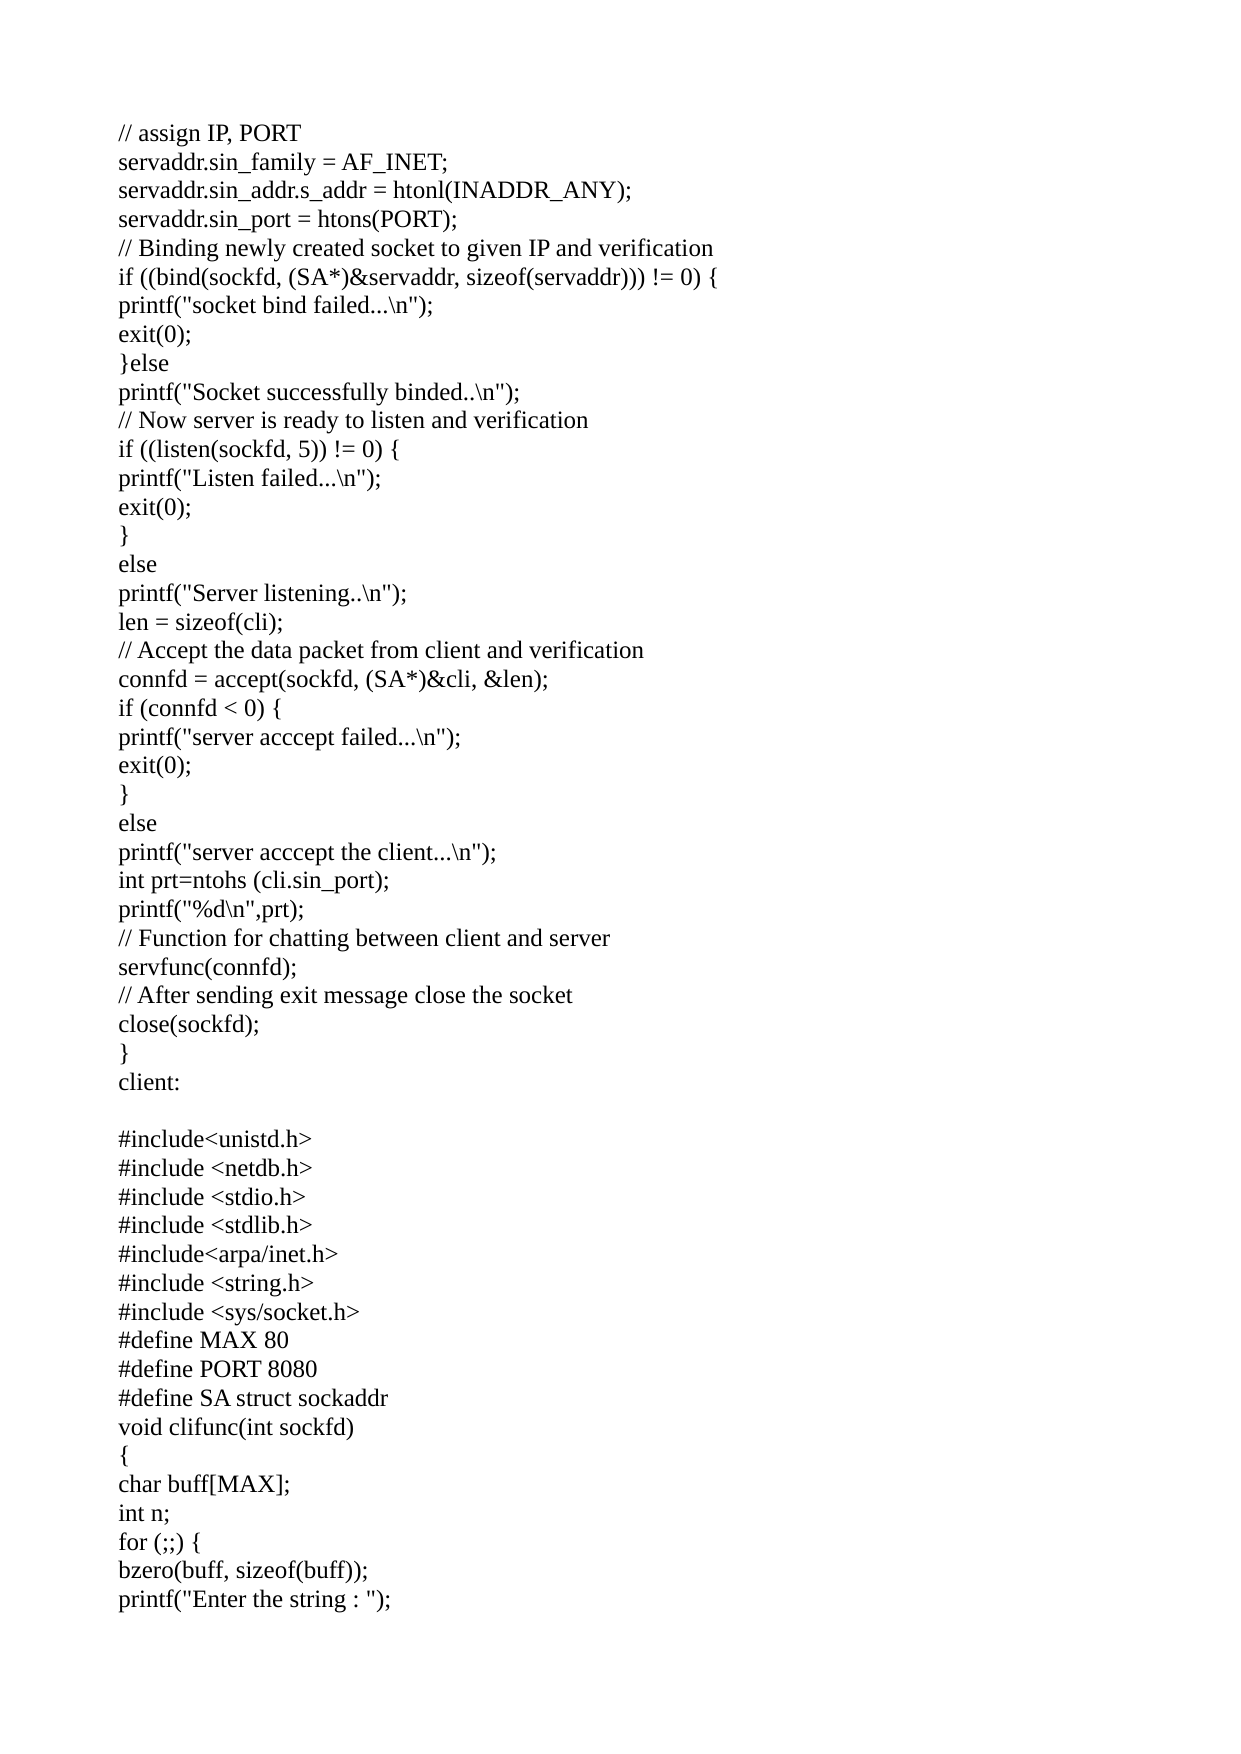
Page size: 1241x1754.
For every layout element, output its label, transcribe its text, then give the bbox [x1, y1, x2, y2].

text #include <stdio.h> [118, 1182, 1122, 1211]
text else [118, 549, 1122, 578]
text printf("socket bind failed...\n"); [118, 291, 1122, 319]
text servfunc(connfd); [118, 952, 1122, 981]
text #define SA struct sockaddr [118, 1383, 1122, 1412]
text #define MAX 80 [118, 1326, 1122, 1354]
text connfd = accept(sockfd, (SA*)&cli, &len); [118, 664, 1122, 693]
text // Now server is ready to listen and verification [118, 406, 1122, 434]
text } [118, 1038, 1122, 1067]
text client: [118, 1067, 1122, 1096]
text #include <sys/socket.h> [118, 1297, 1122, 1326]
text // assign IP, PORT [118, 118, 1122, 147]
text } [118, 521, 1122, 549]
text #include<arpa/inet.h> [118, 1239, 1122, 1268]
text char buff[MAX]; [118, 1469, 1122, 1498]
text printf("%d\n",prt); [118, 894, 1122, 923]
text exit(0); [118, 751, 1122, 779]
text int prt=ntohs (cli.sin_port); [118, 866, 1122, 894]
text printf("server acccept failed...\n"); [118, 722, 1122, 751]
text if ((bind(sockfd, (SA*)&servaddr, sizeof(servaddr))) != 0) { [118, 262, 1122, 291]
text // Accept the data packet from client and verification [118, 636, 1122, 664]
text }else [118, 348, 1122, 377]
text printf("Enter the string : "); [118, 1584, 1122, 1613]
text len = sizeof(cli); [118, 607, 1122, 636]
text if ((listen(sockfd, 5)) != 0) { [118, 434, 1122, 463]
text printf("Listen failed...\n"); [118, 463, 1122, 492]
text #include<unistd.h> [118, 1124, 1122, 1153]
text #include <string.h> [118, 1268, 1122, 1297]
text int n; [118, 1498, 1122, 1527]
text bzero(buff, sizeof(buff)); [118, 1556, 1122, 1584]
text else [118, 808, 1122, 837]
text { [118, 1441, 1122, 1469]
text printf("server acccept the client...\n"); [118, 837, 1122, 866]
text exit(0); [118, 319, 1122, 348]
text // Function for chatting between client and server [118, 923, 1122, 952]
text #include <netdb.h> [118, 1153, 1122, 1182]
text printf("Socket successfully binded..\n"); [118, 377, 1122, 406]
text // Binding newly created socket to given IP and verification [118, 233, 1122, 262]
text servaddr.sin_addr.s_addr = htonl(INADDR_ANY); [118, 176, 1122, 204]
text for (;;) { [118, 1527, 1122, 1556]
text void clifunc(int sockfd) [118, 1412, 1122, 1441]
text close(sockfd); [118, 1009, 1122, 1038]
text servaddr.sin_port = htons(PORT); [118, 204, 1122, 233]
text #define PORT 8080 [118, 1354, 1122, 1383]
text exit(0); [118, 492, 1122, 521]
text } [118, 779, 1122, 808]
text printf("Server listening..\n"); [118, 578, 1122, 607]
text servaddr.sin_family = AF_INET; [118, 147, 1122, 176]
text #include <stdlib.h> [118, 1211, 1122, 1239]
text if (connfd < 0) { [118, 693, 1122, 722]
text // After sending exit message close the socket [118, 981, 1122, 1009]
